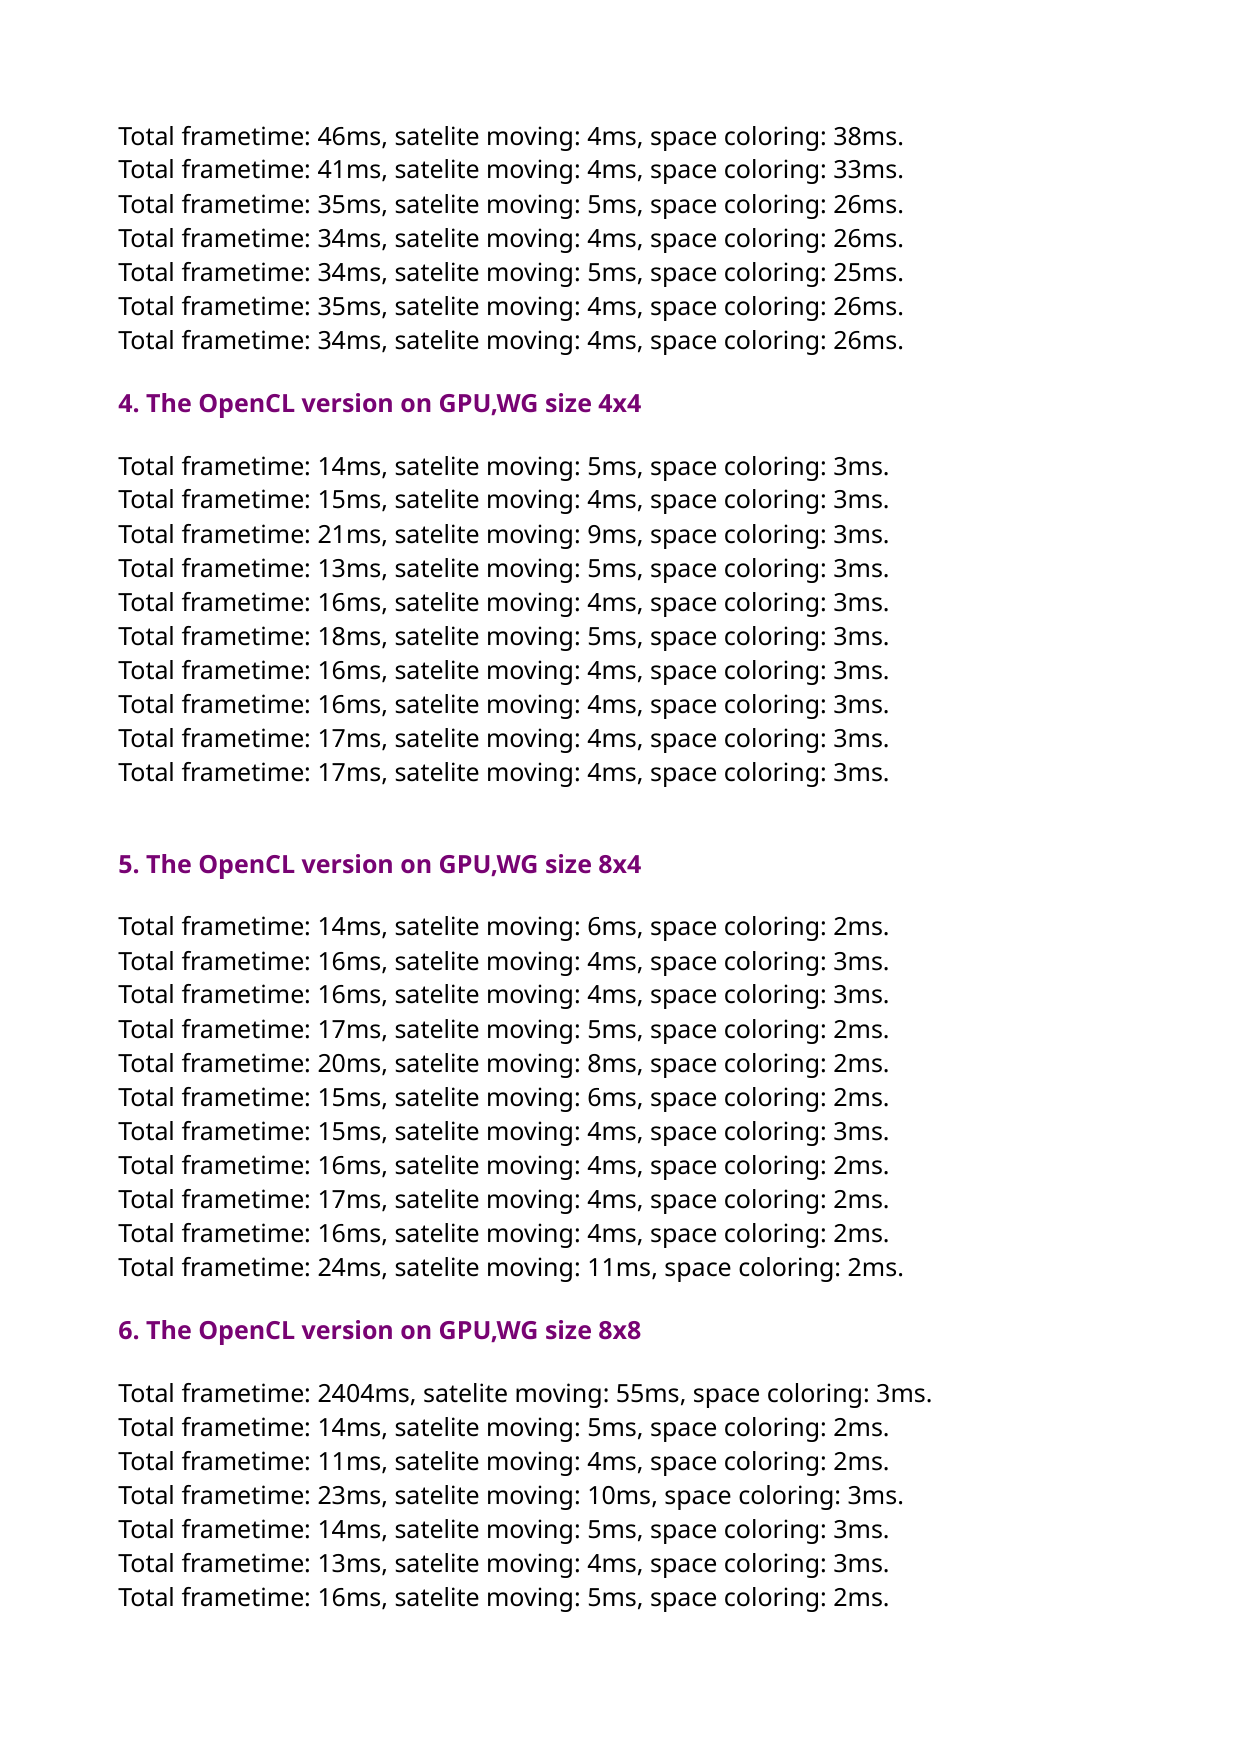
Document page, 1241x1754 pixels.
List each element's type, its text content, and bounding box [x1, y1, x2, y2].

text Total frametime: 17ms, satelite moving: 5ms, space coloring: 2ms. [118, 1011, 1122, 1045]
text Total frametime: 14ms, satelite moving: 6ms, space coloring: 2ms. [118, 909, 1122, 943]
text Total frametime: 16ms, satelite moving: 4ms, space coloring: 3ms. [118, 943, 1122, 977]
text Total frametime: 41ms, satelite moving: 4ms, space coloring: 33ms. [118, 152, 1122, 186]
text Total frametime: 2404ms, satelite moving: 55ms, space coloring: 3ms. [118, 1375, 1122, 1409]
text Total frametime: 15ms, satelite moving: 4ms, space coloring: 3ms. [118, 1113, 1122, 1147]
text Total frametime: 11ms, satelite moving: 4ms, space coloring: 2ms. [118, 1443, 1122, 1477]
text Total frametime: 24ms, satelite moving: 11ms, space coloring: 2ms. [118, 1250, 1122, 1284]
text Total frametime: 21ms, satelite moving: 9ms, space coloring: 3ms. [118, 516, 1122, 550]
text Total frametime: 17ms, satelite moving: 4ms, space coloring: 3ms. [118, 721, 1122, 755]
text Total frametime: 16ms, satelite moving: 4ms, space coloring: 3ms. [118, 687, 1122, 721]
text Total frametime: 20ms, satelite moving: 8ms, space coloring: 2ms. [118, 1045, 1122, 1079]
text Total frametime: 16ms, satelite moving: 4ms, space coloring: 2ms. [118, 1147, 1122, 1182]
text Total frametime: 35ms, satelite moving: 5ms, space coloring: 26ms. [118, 186, 1122, 220]
text Total frametime: 16ms, satelite moving: 4ms, space coloring: 3ms. [118, 652, 1122, 687]
text Total frametime: 15ms, satelite moving: 6ms, space coloring: 2ms. [118, 1079, 1122, 1113]
text 6. The OpenCL version on GPU,WG size 8x8 [118, 1312, 1122, 1347]
text Total frametime: 13ms, satelite moving: 4ms, space coloring: 3ms. [118, 1546, 1122, 1580]
text Total frametime: 18ms, satelite moving: 5ms, space coloring: 3ms. [118, 618, 1122, 652]
text Total frametime: 14ms, satelite moving: 5ms, space coloring: 3ms. [118, 1512, 1122, 1546]
text Total frametime: 13ms, satelite moving: 5ms, space coloring: 3ms. [118, 550, 1122, 584]
text Total frametime: 35ms, satelite moving: 4ms, space coloring: 26ms. [118, 288, 1122, 322]
text Total frametime: 14ms, satelite moving: 5ms, space coloring: 3ms. [118, 448, 1122, 482]
text Total frametime: 34ms, satelite moving: 4ms, space coloring: 26ms. [118, 220, 1122, 254]
text 4. The OpenCL version on GPU,WG size 4x4 [118, 385, 1122, 419]
text Total frametime: 46ms, satelite moving: 4ms, space coloring: 38ms. [118, 118, 1122, 152]
text Total frametime: 17ms, satelite moving: 4ms, space coloring: 2ms. [118, 1182, 1122, 1216]
text Total frametime: 34ms, satelite moving: 5ms, space coloring: 25ms. [118, 254, 1122, 288]
text Total frametime: 34ms, satelite moving: 4ms, space coloring: 26ms. [118, 322, 1122, 357]
text Total frametime: 23ms, satelite moving: 10ms, space coloring: 3ms. [118, 1477, 1122, 1512]
text Total frametime: 14ms, satelite moving: 5ms, space coloring: 2ms. [118, 1409, 1122, 1443]
text Total frametime: 17ms, satelite moving: 4ms, space coloring: 3ms. [118, 755, 1122, 789]
text Total frametime: 16ms, satelite moving: 5ms, space coloring: 2ms. [118, 1580, 1122, 1614]
text Total frametime: 16ms, satelite moving: 4ms, space coloring: 3ms. [118, 584, 1122, 618]
text 5. The OpenCL version on GPU,WG size 8x4 [118, 846, 1122, 880]
text Total frametime: 16ms, satelite moving: 4ms, space coloring: 2ms. [118, 1216, 1122, 1250]
text Total frametime: 15ms, satelite moving: 4ms, space coloring: 3ms. [118, 482, 1122, 516]
text Total frametime: 16ms, satelite moving: 4ms, space coloring: 3ms. [118, 977, 1122, 1011]
